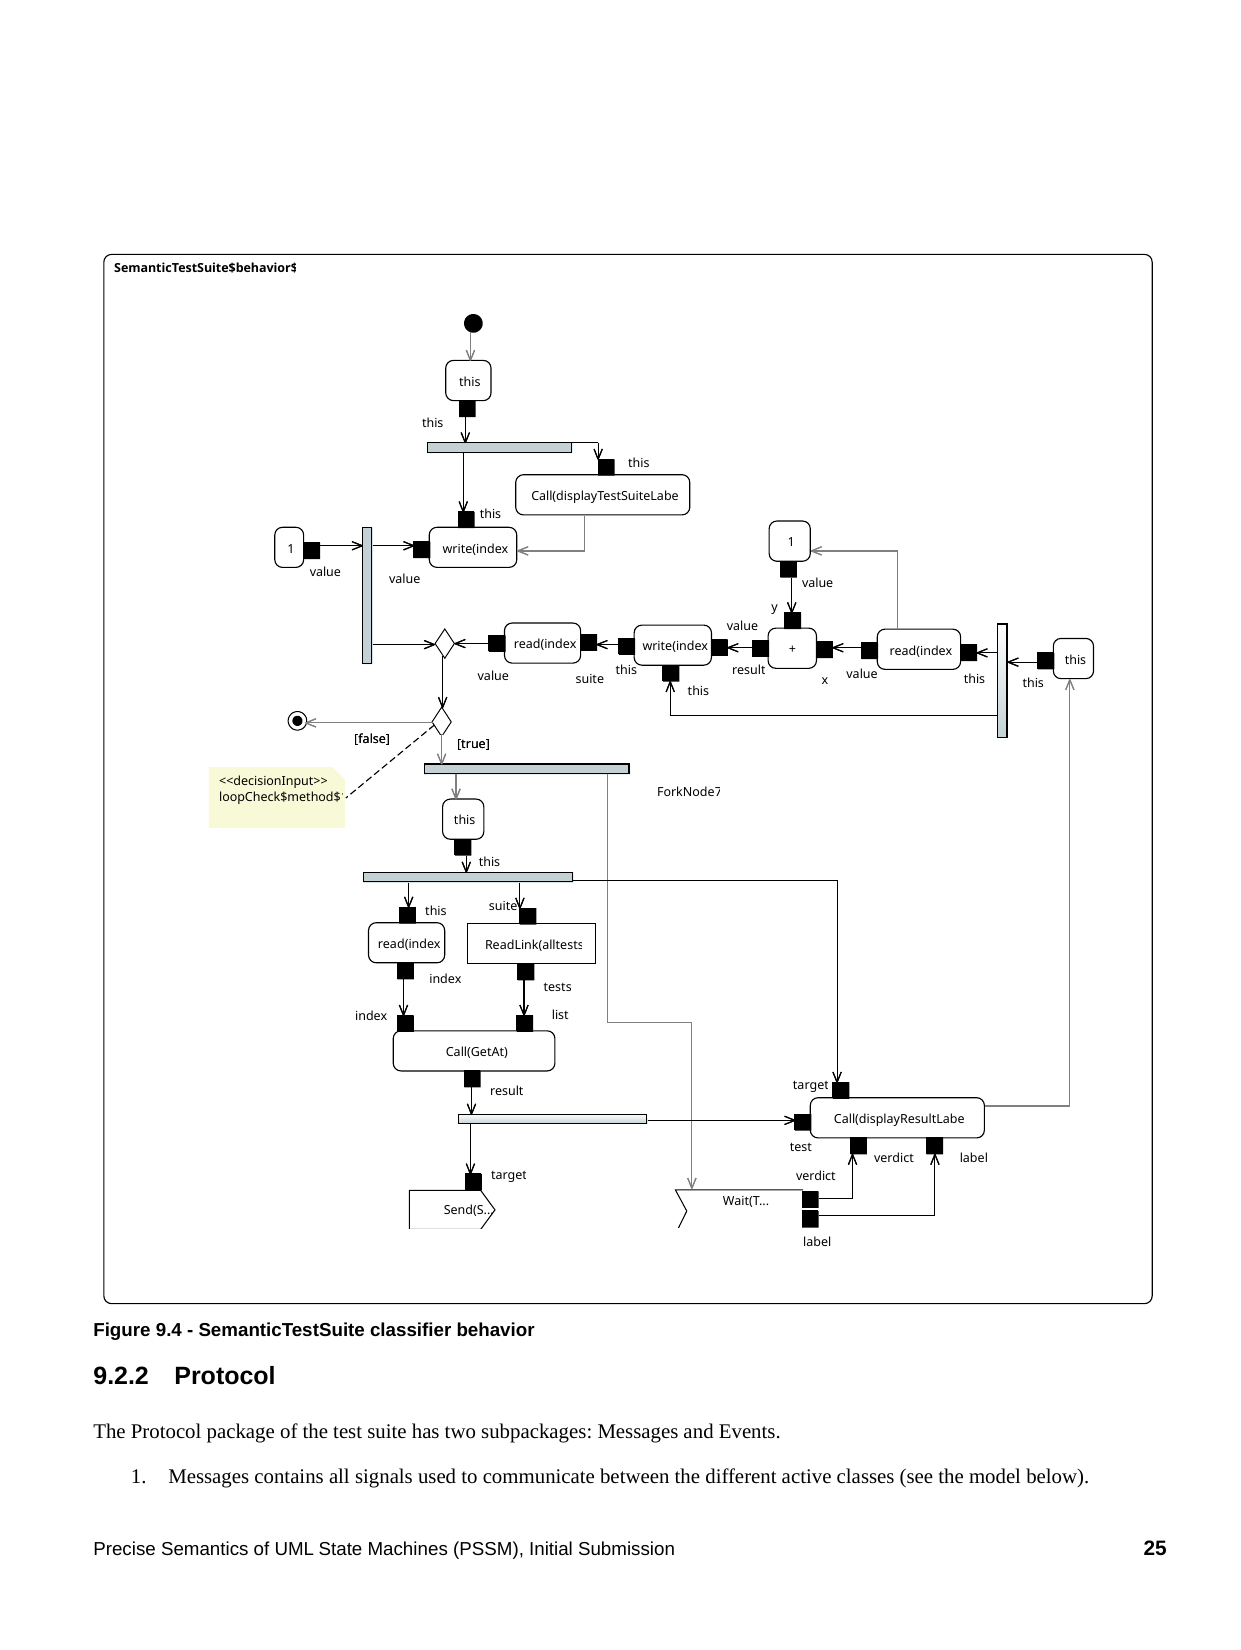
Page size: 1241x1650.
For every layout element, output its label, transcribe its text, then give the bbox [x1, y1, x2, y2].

subtitle Protocol [93, 1340, 1164, 1390]
list Messages contains all signals used to communicate between the different active classes (see the model below). [131, 1464, 1164, 1488]
text Figure 9.4 - SemanticTestSuite classifier behavior [93, 243, 1164, 1340]
subtitle [93, 231, 1164, 243]
text The Protocol package of the test suite has two subpackages: Messages and Events. [93, 1419, 1164, 1443]
